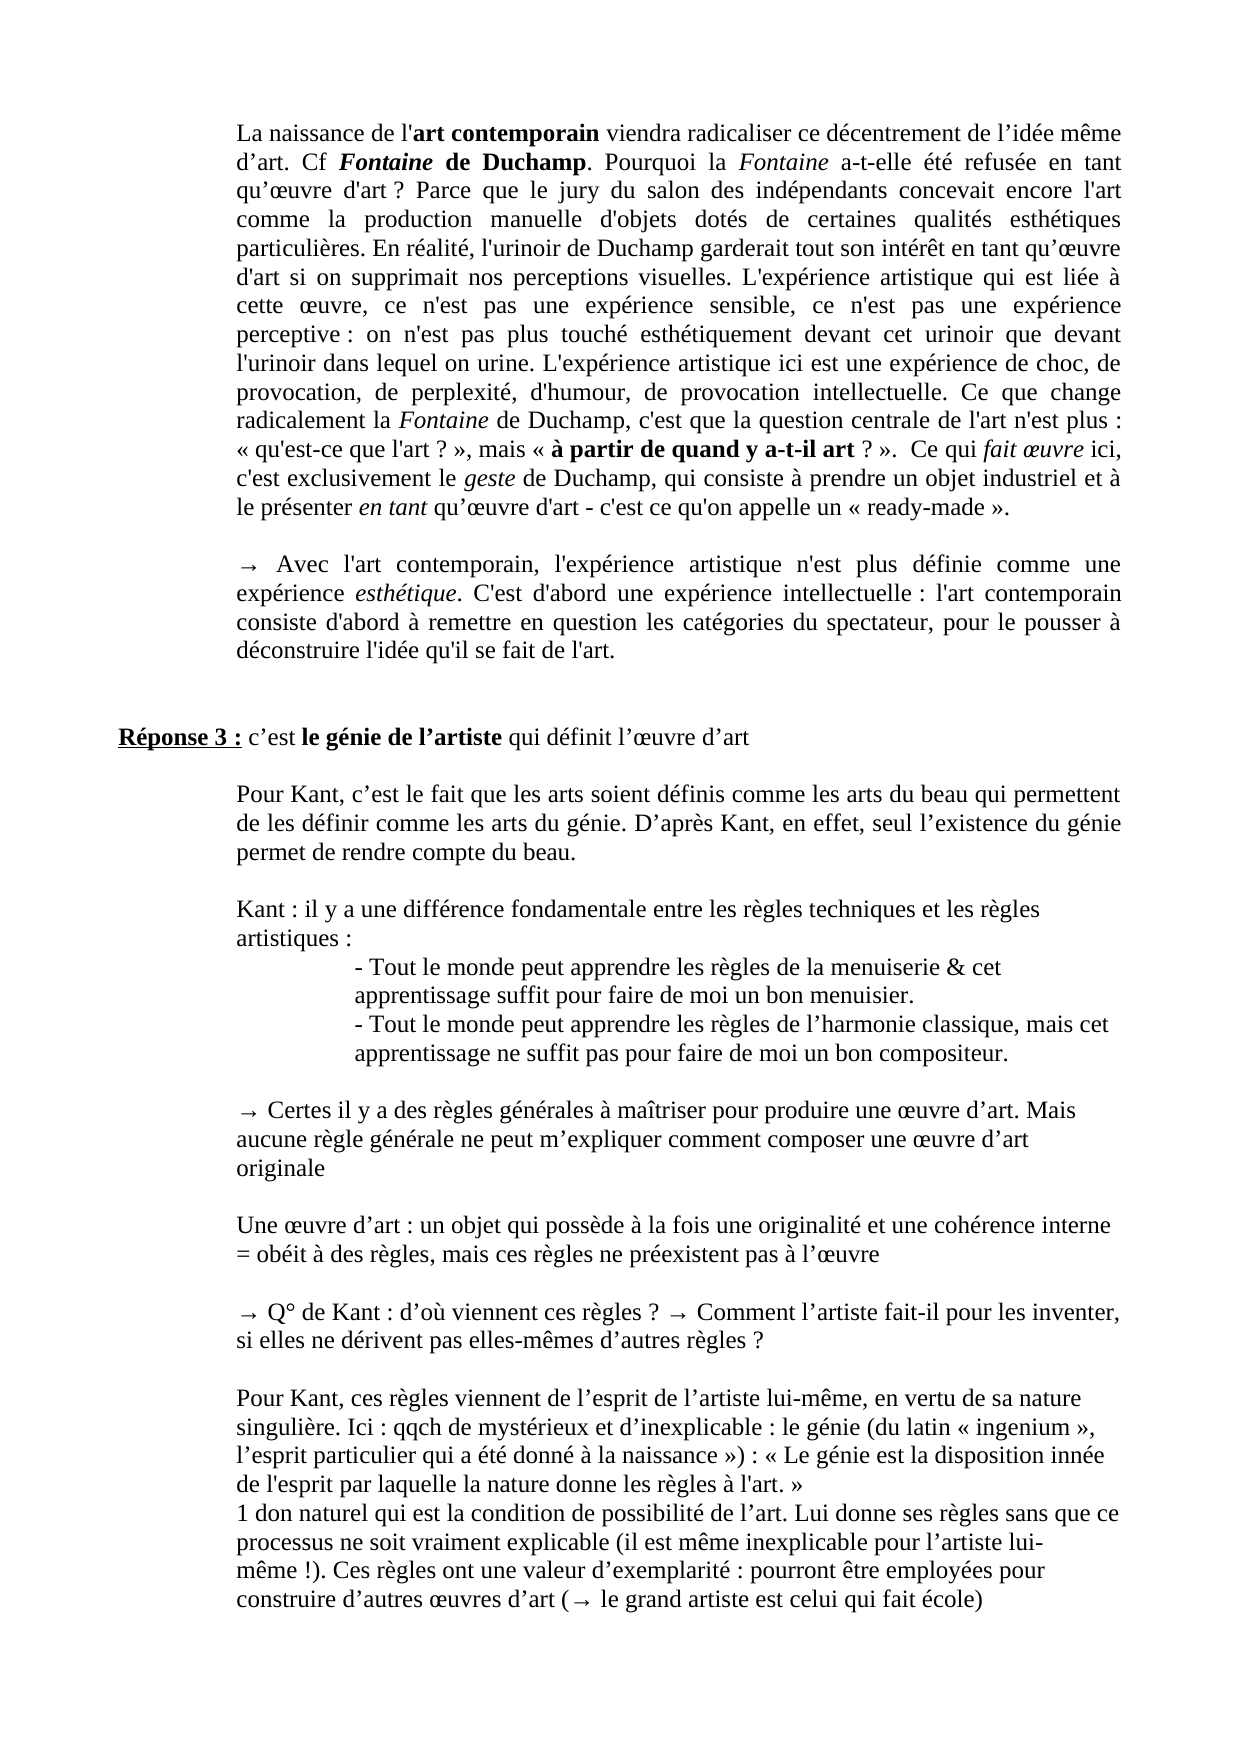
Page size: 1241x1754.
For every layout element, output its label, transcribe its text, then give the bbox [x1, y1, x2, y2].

text → Avec l'art contemporain, l'expérience artistique n'est plus définie comme une expérience esthétique. C'est d'abord une expérience intellectuelle : l'art contemporain consiste d'abord à remettre en question les catégories du spectateur, pour le pousser à déconstruire l'idée qu'il se fait de l'art. [236, 549, 1122, 664]
text Kant : il y a une différence fondamentale entre les règles techniques et les règles artistiques : [236, 894, 1122, 952]
text Pour Kant, c’est le fait que les arts soient définis comme les arts du beau qui permettent de les définir comme les arts du génie. D’après Kant, en effet, seul l’existence du génie permet de rendre compte du beau. [236, 779, 1122, 866]
text La naissance de l'art contemporain viendra radicaliser ce décentrement de l’idée même d’art. Cf Fontaine de Duchamp. Pourquoi la Fontaine a-t-elle été refusée en tant qu’œuvre d'art ? Parce que le jury du salon des indépendants concevait encore l'art comme la production manuelle d'objets dotés de certaines qualités esthétiques particulières. En réalité, l'urinoir de Duchamp garderait tout son intérêt en tant qu’œuvre d'art si on supprimait nos perceptions visuelles. L'expérience artistique qui est liée à cette œuvre, ce n'est pas une expérience sensible, ce n'est pas une expérience perceptive : on n'est pas plus touché esthétiquement devant cet urinoir que devant l'urinoir dans lequel on urine. L'expérience artistique ici est une expérience de choc, de provocation, de perplexité, d'humour, de provocation intellectuelle. Ce que change radicalement la Fontaine de Duchamp, c'est que la question centrale de l'art n'est plus : « qu'est-ce que l'art ? », mais « à partir de quand y a-t-il art ? ». Ce qui fait œuvre ici, c'est exclusivement le geste de Duchamp, qui consiste à prendre un objet industriel et à le présenter en tant qu’œuvre d'art - c'est ce qu'on appelle un « ready-made ». [236, 118, 1122, 521]
text → Certes il y a des règles générales à maîtriser pour produire une œuvre d’art. Mais aucune règle générale ne peut m’expliquer comment composer une œuvre d’art originale [236, 1096, 1122, 1182]
text Pour Kant, ces règles viennent de l’esprit de l’artiste lui-même, en vertu de sa nature singulière. Ici : qqch de mystérieux et d’inexplicable : le génie (du latin « ingenium », l’esprit particulier qui a été donné à la naissance ») : « Le génie est la disposition innée de l'esprit par laquelle la nature donne les règles à l'art. » [236, 1383, 1122, 1498]
text → Q° de Kant : d’où viennent ces règles ? → Comment l’artiste fait-il pour les inventer, si elles ne dérivent pas elles-mêmes d’autres règles ? [236, 1297, 1122, 1354]
text Réponse 3 : c’est le génie de l’artiste qui définit l’œuvre d’art [118, 722, 1122, 751]
text - Tout le monde peut apprendre les règles de l’harmonie classique, mais cet apprentissage ne suffit pas pour faire de moi un bon compositeur. [354, 1009, 1122, 1067]
text Une œuvre d’art : un objet qui possède à la fois une originalité et une cohérence interne = obéit à des règles, mais ces règles ne préexistent pas à l’œuvre [236, 1211, 1122, 1268]
text 1 don naturel qui est la condition de possibilité de l’art. Lui donne ses règles sans que ce processus ne soit vraiment explicable (il est même inexplicable pour l’artiste lui-même !). Ces règles ont une valeur d’exemplarité : pourront être employées pour construire d’autres œuvres d’art (→ le grand artiste est celui qui fait école) [236, 1498, 1122, 1613]
text - Tout le monde peut apprendre les règles de la menuiserie & cet apprentissage suffit pour faire de moi un bon menuisier. [354, 952, 1122, 1009]
